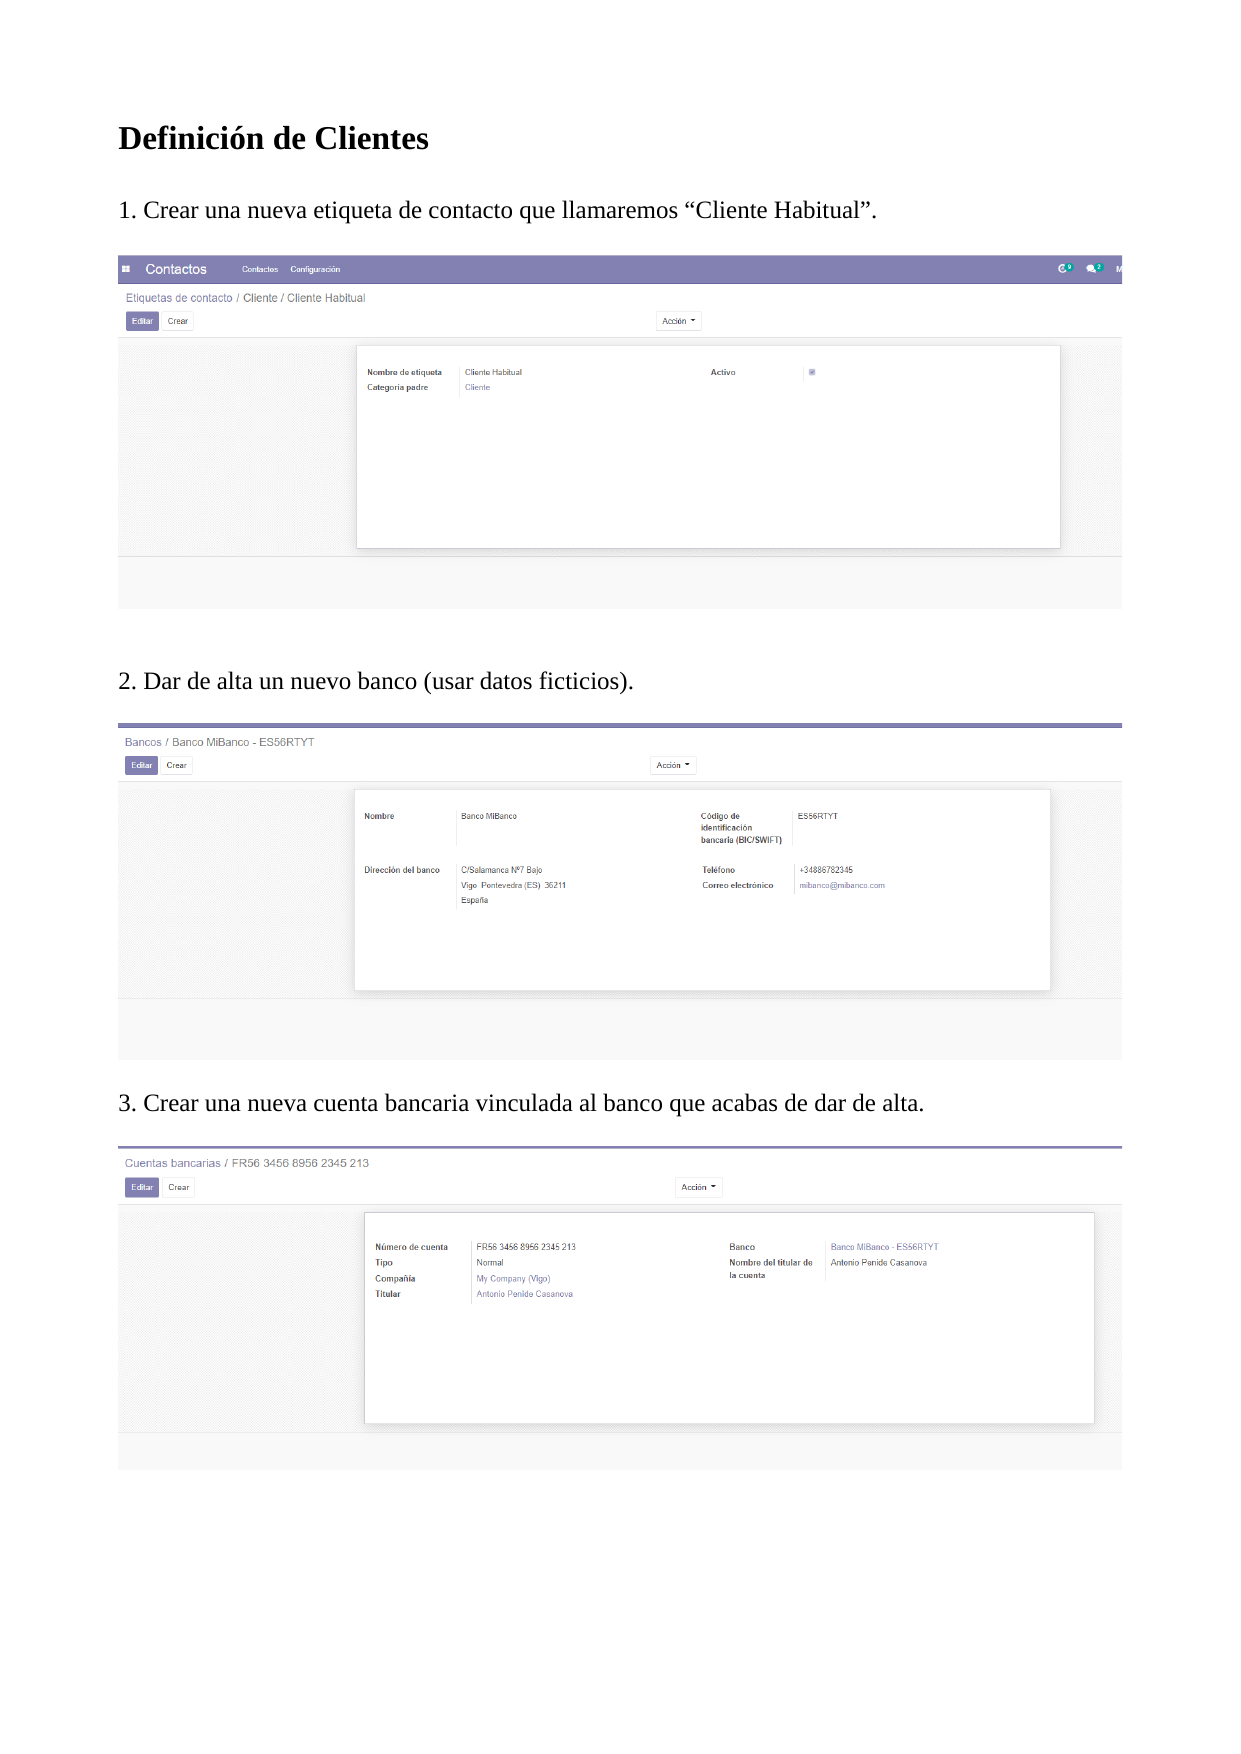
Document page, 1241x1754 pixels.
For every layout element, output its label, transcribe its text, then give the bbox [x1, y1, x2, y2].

text 2. Dar de alta un nuevo banco (usar datos ficticios). [118, 666, 1122, 695]
picture [118, 1146, 1123, 1470]
text Definición de Clientes [118, 118, 1122, 156]
picture [118, 252, 1123, 609]
text 3. Crear una nueva cuenta bancaria vinculada al banco que acabas de dar de alta. [118, 1088, 1122, 1117]
text 1. Crear una nueva etiqueta de contacto que llamaremos “Cliente Habitual”. [118, 195, 1122, 223]
picture [118, 723, 1123, 1060]
